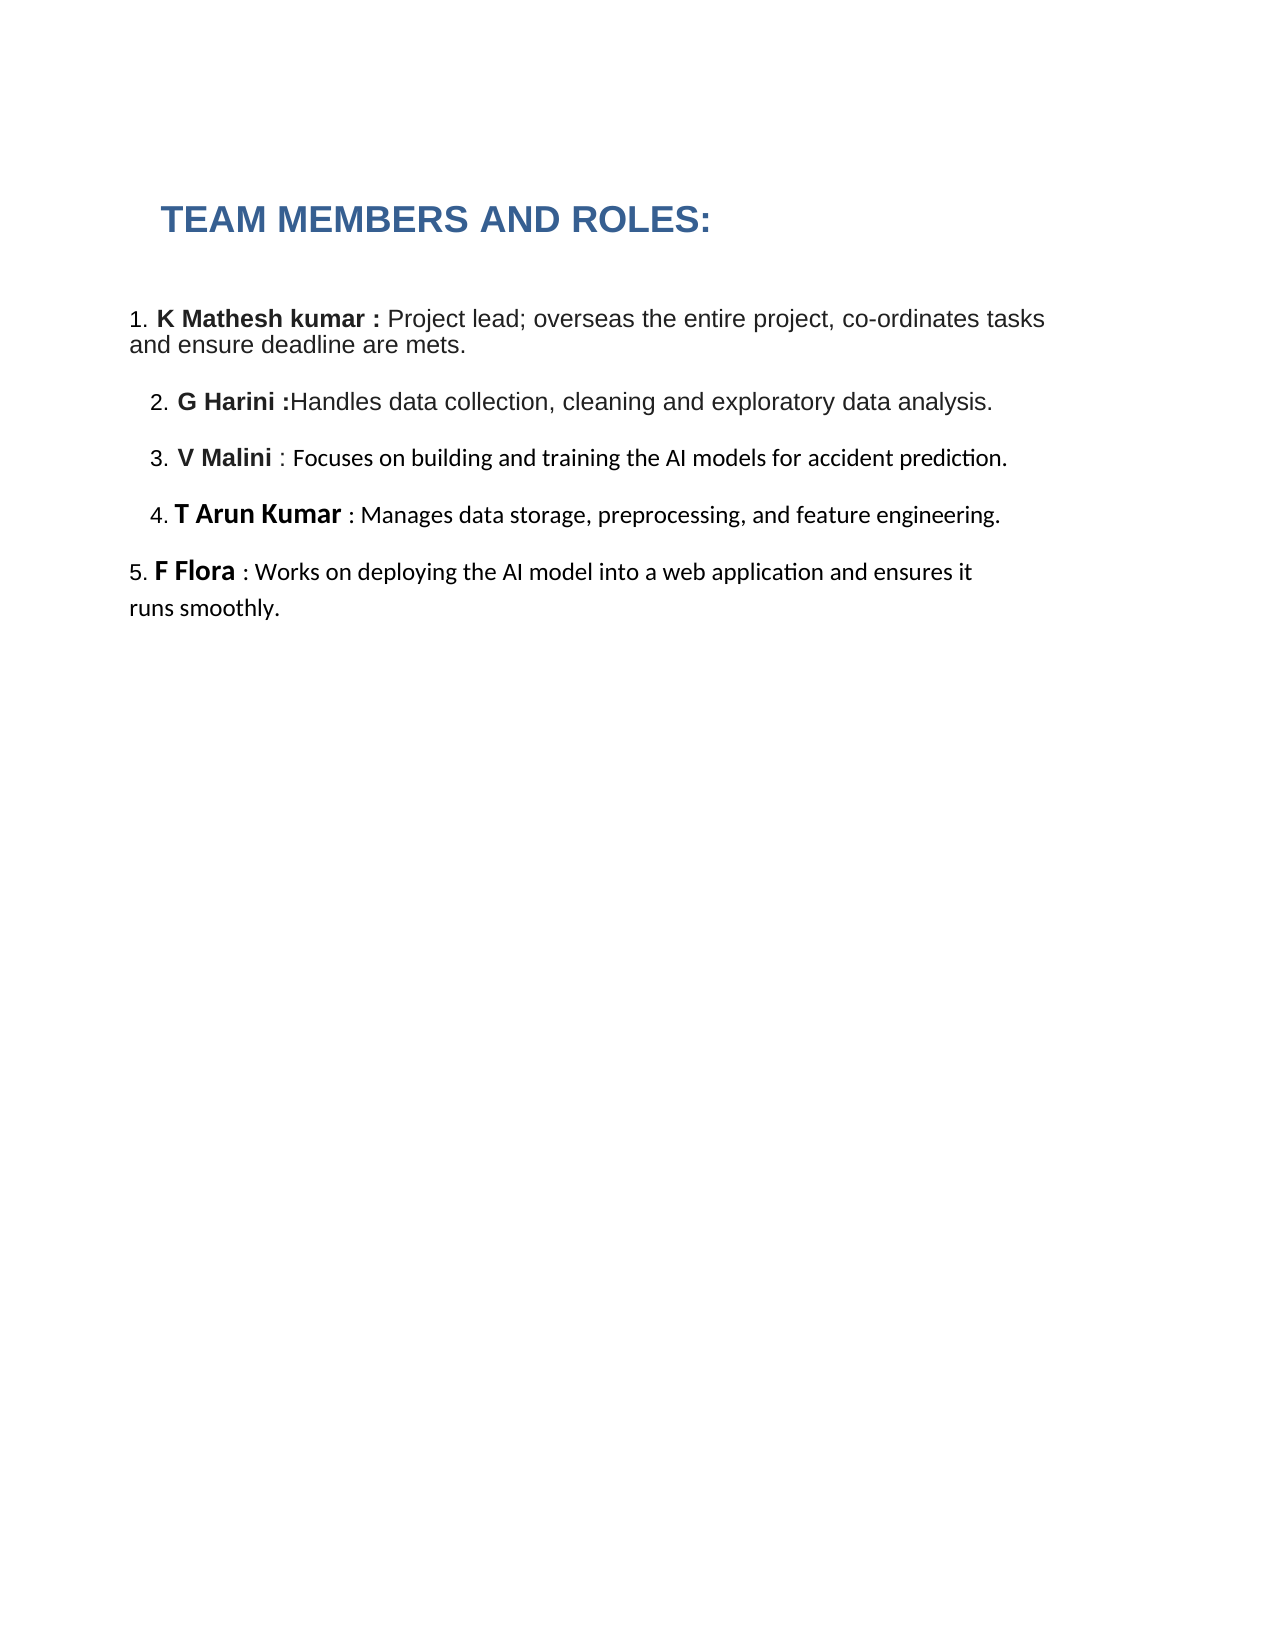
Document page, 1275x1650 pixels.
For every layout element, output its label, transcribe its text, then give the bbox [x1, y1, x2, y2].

list K Mathesh kumar : Project lead; overseas the entire project, co-ordinates tasks and ensure deadline are mets. [129, 306, 1066, 358]
list F Flora : Works on deploying the AI model into a web application and ensures it runs smoothly. [129, 552, 993, 623]
list T Arun Kumar : Manages data storage, preprocessing, and feature engineering. [150, 495, 1133, 530]
subtitle TEAM MEMBERS AND ROLES: [160, 198, 1133, 241]
list G Harini :Handles data collection, cleaning and exploratory data analysis. [150, 387, 1133, 415]
list V Malini : Focuses on building and training the AI models for accident prediction. [150, 442, 1133, 473]
